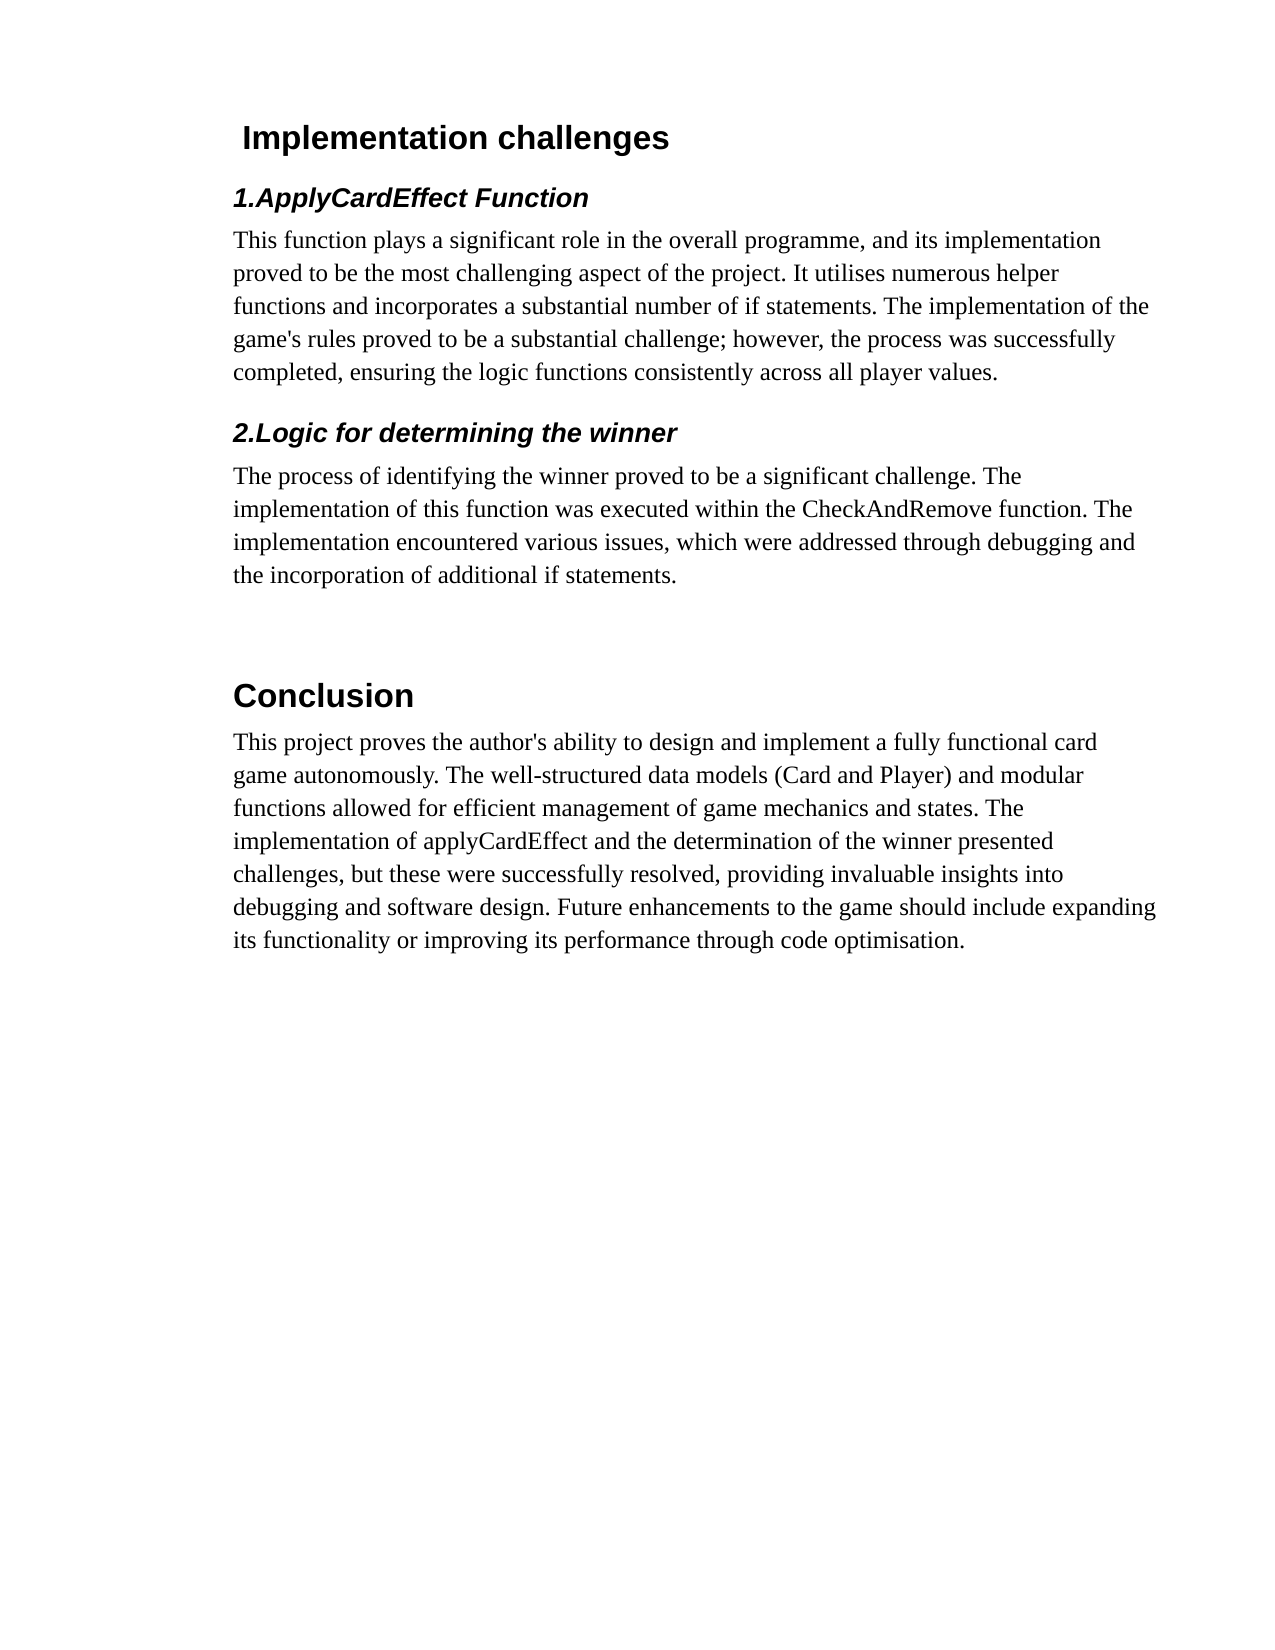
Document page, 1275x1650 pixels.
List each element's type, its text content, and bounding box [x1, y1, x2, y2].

subtitle 1.ApplyCardEffect Function [233, 182, 1158, 213]
subtitle Implementation challenges [233, 118, 1158, 157]
text This function plays a significant role in the overall programme, and its implementation proved to be the most challenging aspect of the project. It utilises numerous helper functions and incorporates a substantial number of if statements. The implementation of the game's rules proved to be a substantial challenge; however, the process was successfully completed, ensuring the logic functions consistently across all player values. [233, 225, 1158, 386]
text This project proves the author's ability to design and implement a fully functional card game autonomously. The well-structured data models (Card and Player) and modular functions allowed for efficient management of game mechanics and states. The implementation of applyCardEffect and the determination of the winner presented challenges, but these were successfully resolved, providing invaluable insights into debugging and software design. Future enhancements to the game should include expanding its functionality or improving its performance through code optimisation. [233, 727, 1158, 954]
subtitle Conclusion [233, 676, 1158, 715]
subtitle 2.Logic for determining the winner [233, 417, 1158, 449]
text The process of identifying the winner proved to be a significant challenge. The implementation of this function was executed within the CheckAndRemove function. The implementation encountered various issues, which were addressed through debugging and the incorporation of additional if statements. [233, 461, 1158, 589]
